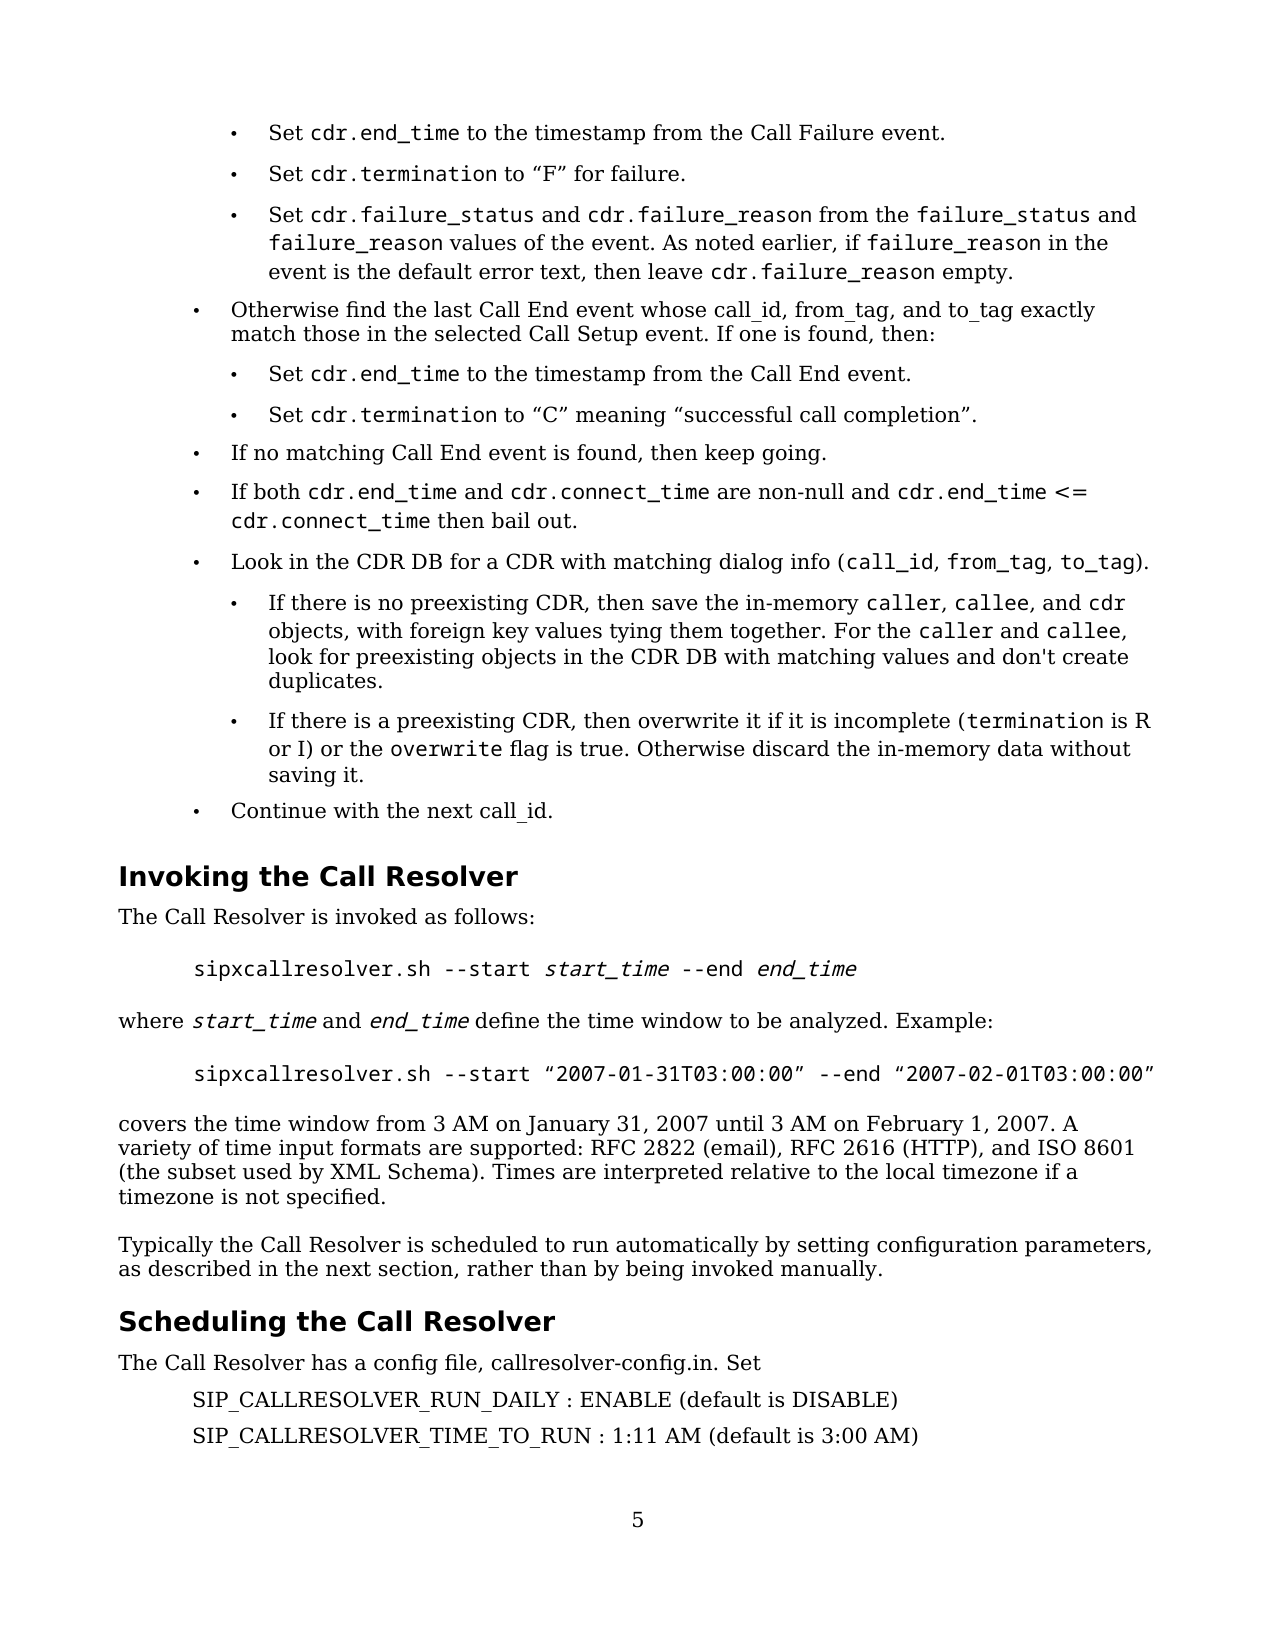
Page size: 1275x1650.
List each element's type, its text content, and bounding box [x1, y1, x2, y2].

text sipxcallresolver.sh --start “2007-01-31T03:00:00” --end “2007-02-01T03:00:00” [193, 1059, 1157, 1088]
list Set cdr.failure_status and cdr.failure_reason from the failure_status and failure_reason values of the event. As noted earlier, if failure_reason in the event is the default error text, then leave cdr.failure_reason empty. [231, 200, 1157, 285]
list If no matching Call End event is found, then keep going. [193, 441, 1157, 465]
text SIP_CALLRESOLVER_RUN_DAILY : ENABLE (default is DISABLE) [192, 1388, 1157, 1412]
list Set cdr.termination to “C” meaning “successful call completion”. [231, 400, 1157, 428]
list If both cdr.end_time and cdr.connect_time are non-null and cdr.end_time <= cdr.connect_time then bail out. [193, 477, 1157, 534]
list Set cdr.end_time to the timestamp from the Call Failure event. [231, 118, 1157, 147]
text SIP_CALLRESOLVER_TIME_TO_RUN : 1:11 AM (default is 3:00 AM) [192, 1424, 1157, 1449]
list Set cdr.termination to “F” for failure. [231, 159, 1157, 187]
text where start_time and end_time define the time window to be analyzed. Example: [118, 1006, 1157, 1035]
list Set cdr.end_time to the timestamp from the Call End event. [231, 359, 1157, 387]
text The Call Resolver is invoked as follows: [118, 905, 1157, 929]
text sipxcallresolver.sh --start start_time --end end_time [193, 954, 1157, 982]
text The Call Resolver has a config file, callresolver-config.in. Set [118, 1351, 1157, 1375]
text Typically the Call Resolver is scheduled to run automatically by setting configuration parameters, as described in the next section, rather than by being invoked manually. [118, 1233, 1157, 1282]
list Continue with the next call_id. [193, 799, 1157, 824]
list If there is no preexisting CDR, then save the in-memory caller, callee, and cdr objects, with foreign key values tying them together. For the caller and callee, look for preexisting objects in the CDR DB with matching values and don't create duplicates. [231, 588, 1157, 693]
subtitle Scheduling the Call Resolver [118, 1307, 1157, 1338]
list If there is a preexisting CDR, then overwrite it if it is incomplete (termination is R or I) or the overwrite flag is true. Otherwise discard the in-memory data without saving it. [231, 706, 1157, 787]
list Otherwise find the last Call End event whose call_id, from_tag, and to_tag exactly match those in the selected Call Setup event. If one is found, then: [193, 298, 1157, 346]
text covers the time window from 3 AM on January 31, 2007 until 3 AM on February 1, 2007. A variety of time input formats are supported: RFC 2822 (email), RFC 2616 (HTTP), and ISO 8601 (the subset used by XML Schema). Times are interpreted relative to the local timezone if a timezone is not specified. [118, 1112, 1157, 1209]
list Look in the CDR DB for a CDR with matching dialog info (call_id, from_tag, to_tag). [193, 547, 1157, 575]
subtitle Invoking the Call Resolver [118, 861, 1157, 893]
